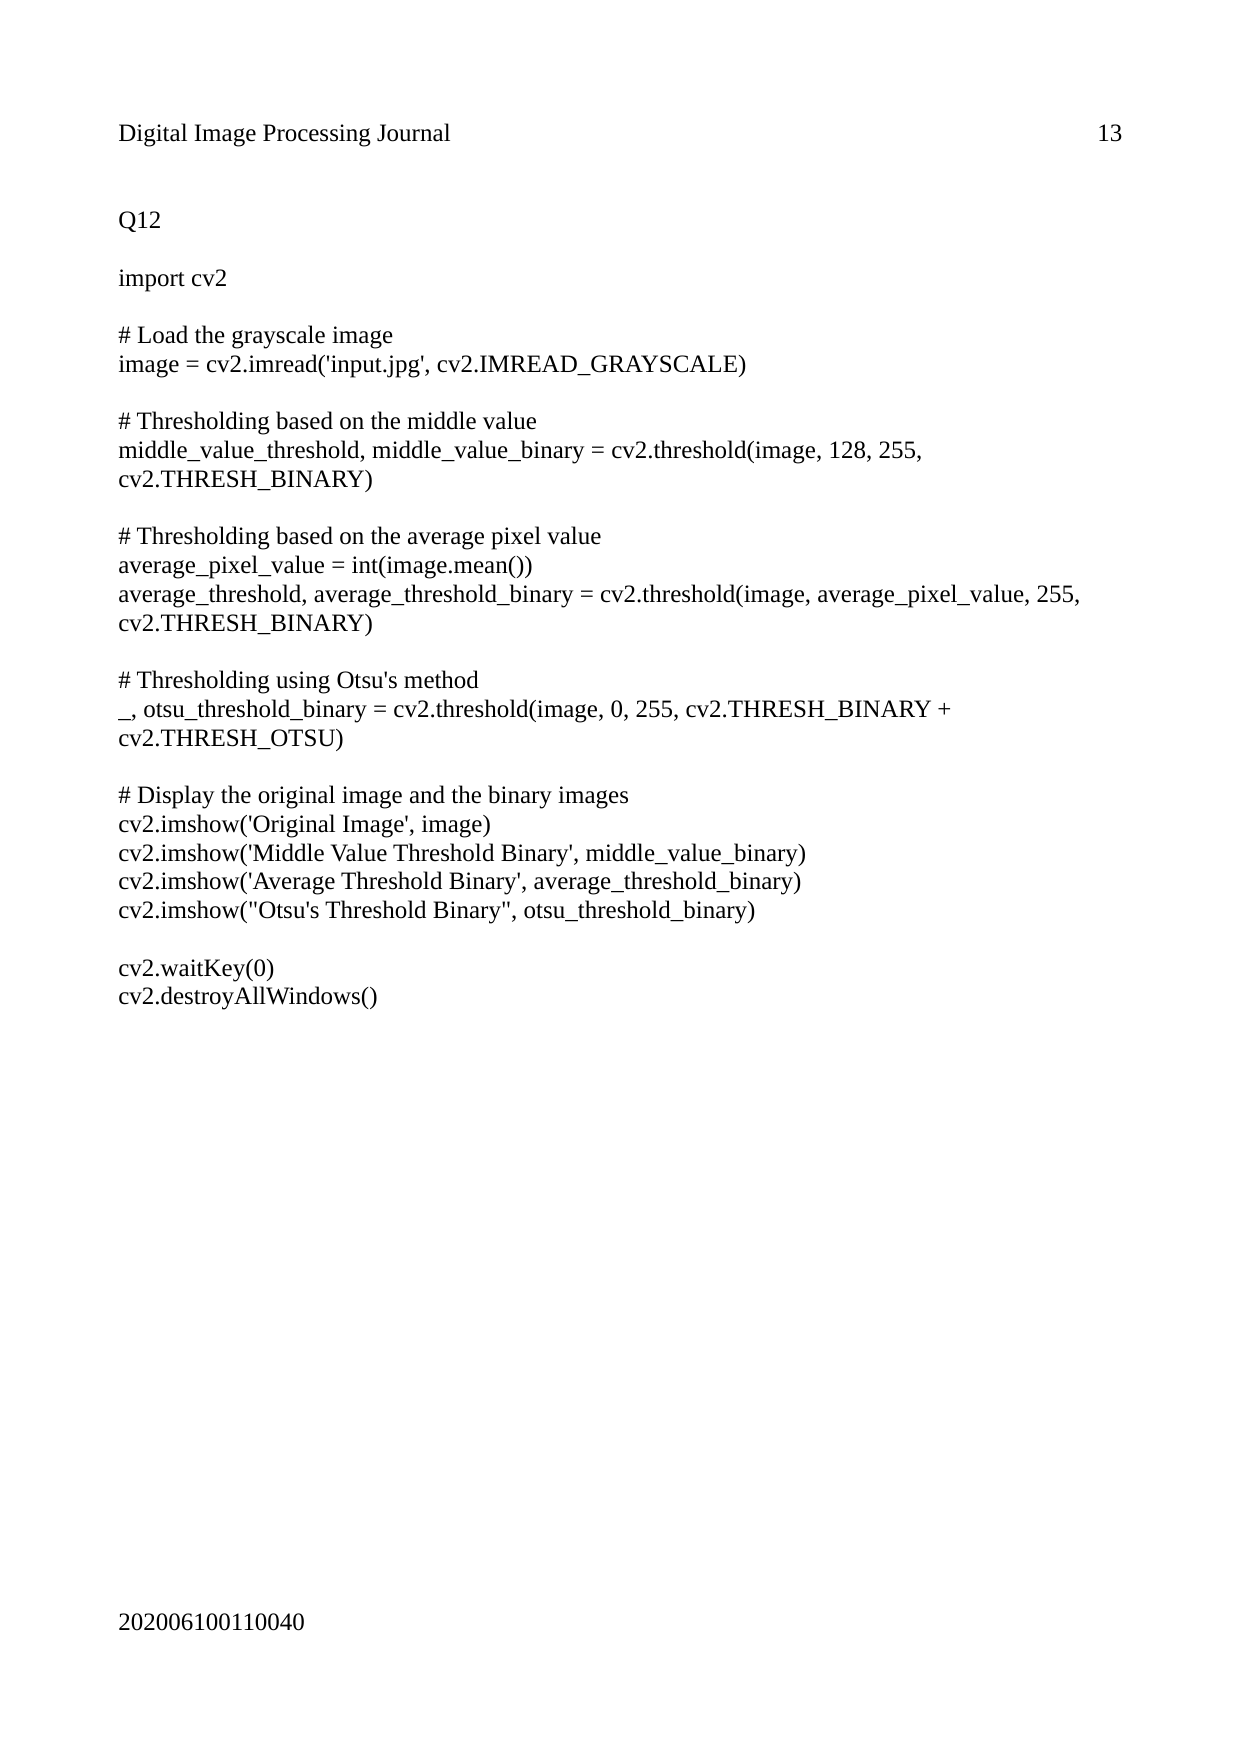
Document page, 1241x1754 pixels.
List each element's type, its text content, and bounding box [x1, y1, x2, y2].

text average_pixel_value = int(image.mean()) [118, 550, 1122, 579]
text cv2.waitKey(0) [118, 953, 1122, 981]
text import cv2 [118, 263, 1122, 291]
text image = cv2.imread('input.jpg', cv2.IMREAD_GRAYSCALE) [118, 349, 1122, 378]
text _, otsu_threshold_binary = cv2.threshold(image, 0, 255, cv2.THRESH_BINARY + cv2.THRESH_OTSU) [118, 694, 1122, 751]
text # Load the grayscale image [118, 320, 1122, 349]
text cv2.imshow("Otsu's Threshold Binary", otsu_threshold_binary) [118, 895, 1122, 924]
text Q12 [118, 205, 1122, 234]
text cv2.imshow('Average Threshold Binary', average_threshold_binary) [118, 866, 1122, 895]
text cv2.imshow('Middle Value Threshold Binary', middle_value_binary) [118, 838, 1122, 866]
text # Thresholding using Otsu's method [118, 665, 1122, 694]
text middle_value_threshold, middle_value_binary = cv2.threshold(image, 128, 255, cv2.THRESH_BINARY) [118, 435, 1122, 493]
text average_threshold, average_threshold_binary = cv2.threshold(image, average_pixel_value, 255, cv2.THRESH_BINARY) [118, 579, 1122, 636]
text # Thresholding based on the average pixel value [118, 521, 1122, 550]
text cv2.destroyAllWindows() [118, 981, 1122, 1010]
text cv2.imshow('Original Image', image) [118, 809, 1122, 838]
text # Display the original image and the binary images [118, 780, 1122, 809]
text # Thresholding based on the middle value [118, 406, 1122, 435]
